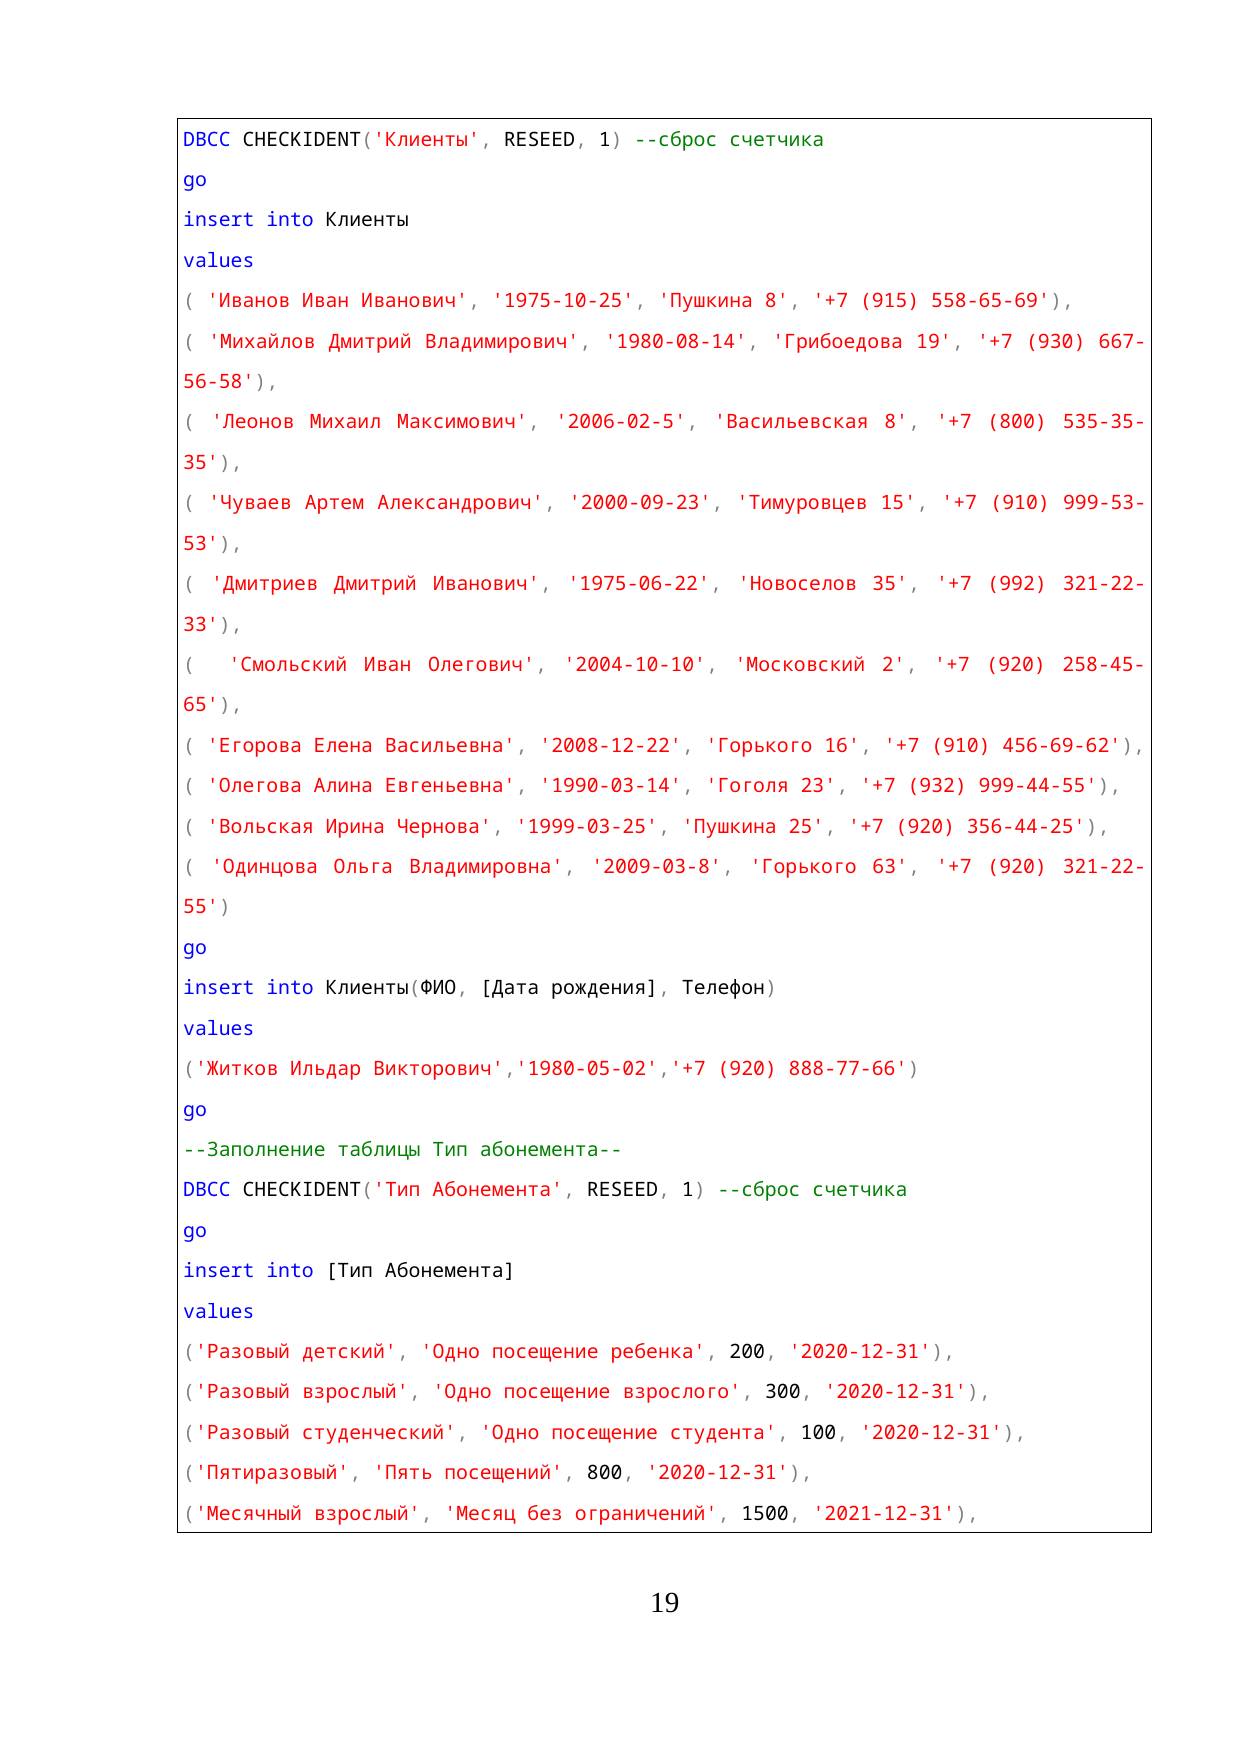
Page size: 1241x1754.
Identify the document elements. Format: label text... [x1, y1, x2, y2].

table_header DBCC CHECKIDENT('Клиенты', RESEED, 1) --сброс счетчика go insert into Клиенты values ( 'Иванов Иван Иванович', '1975-10-25', 'Пушкина 8', '+7 (915) 558-65-69'), ( 'Михайлов Дмитрий Владимирович', '1980-08-14', 'Грибоедова 19', '+7 (930) 667-56-58'), ( 'Леонов Михаил Максимович', '2006-02-5', 'Васильевская 8', '+7 (800) 535-35-35'), ( 'Чуваев Артем Александрович', '2000-09-23', 'Тимуровцев 15', '+7 (910) 999-53-53'), ( 'Дмитриев Дмитрий Иванович', '1975-06-22', 'Новоселов 35', '+7 (992) 321-22-33'), ( 'Смольский Иван Олегович', '2004-10-10', 'Московский 2', '+7 (920) 258-45-65'), ( 'Егорова Елена Васильевна', '2008-12-22', 'Горького 16', '+7 (910) 456-69-62'), ( 'Олегова Алина Евгеньевна', '1990-03-14', 'Гоголя 23', '+7 (932) 999-44-55'), ( 'Вольская Ирина Чернова', '1999-03-25', 'Пушкина 25', '+7 (920) 356-44-25'), ( 'Одинцова Ольга Владимировна', '2009-03-8', 'Горького 63', '+7 (920) 321-22-55') go insert into Клиенты(ФИО, [Дата рождения], Телефон) values ('Житков Ильдар Викторович','1980-05-02','+7 (920) 888-77-66') go --Заполнение таблицы Тип абонемента-- DBCC CHECKIDENT('Тип Абонемента', RESEED, 1) --сброс счетчика go insert into [Тип Абонемента] values ('Разовый детский', 'Одно посещение ребенка', 200, '2020-12-31'), ('Разовый взрослый', 'Одно посещение взрослого', 300, '2020-12-31'), ('Разовый студенческий', 'Одно посещение студента', 100, '2020-12-31'), ('Пятиразовый', 'Пять посещений', 800, '2020-12-31'), ('Месячный взрослый', 'Месяц без ограничений', 1500, '2021-12-31'), [178, 119, 1151, 1532]
